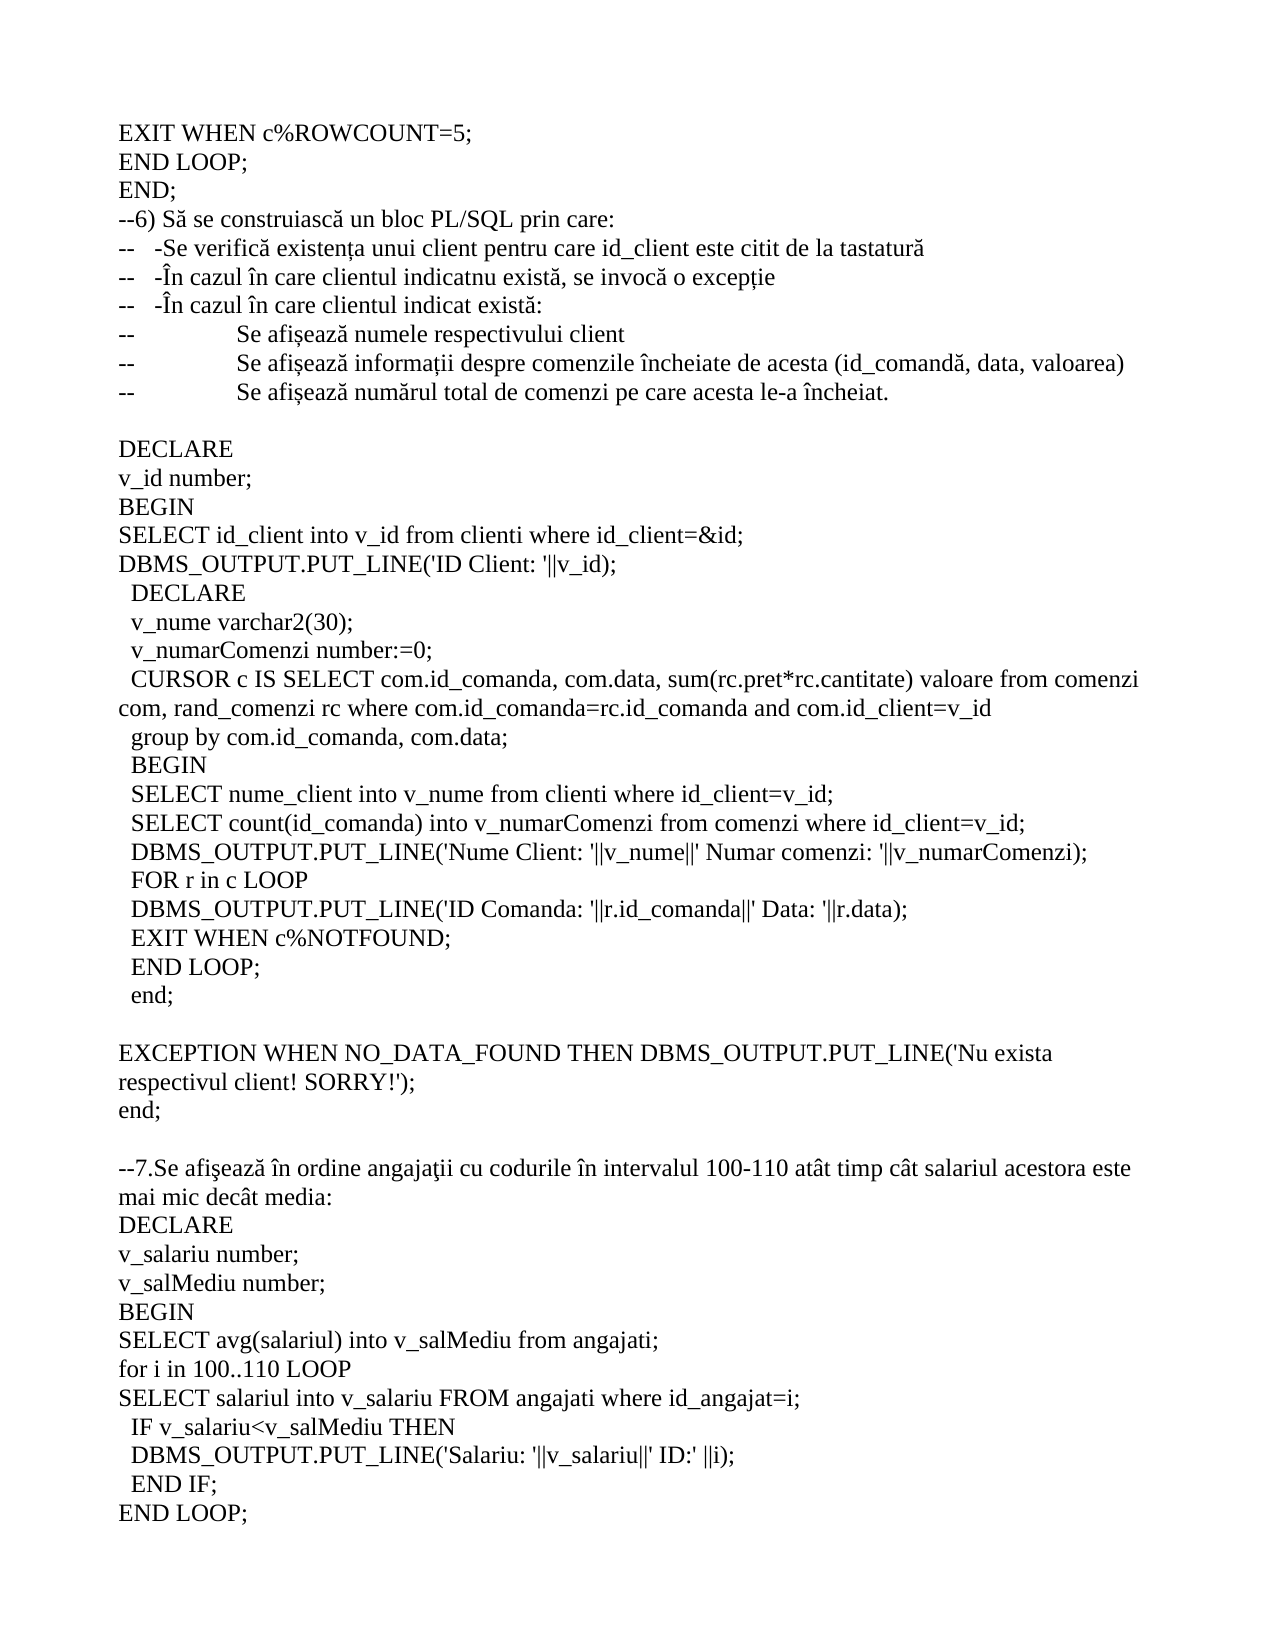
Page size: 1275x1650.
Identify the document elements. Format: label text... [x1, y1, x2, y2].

text SELECT salariul into v_salariu FROM angajati where id_angajat=i; [118, 1383, 1157, 1412]
text DECLARE [118, 434, 1157, 463]
text FOR r in c LOOP [118, 866, 1157, 894]
text -- Se afișează informații despre comenzile încheiate de acesta (id_comandă, data, valoarea) [118, 348, 1157, 377]
text end; [118, 981, 1157, 1009]
text EXIT WHEN c%NOTFOUND; [118, 923, 1157, 952]
text v_id number; [118, 463, 1157, 492]
text -- Se afișează numărul total de comenzi pe care acesta le-a încheiat. [118, 377, 1157, 406]
text END; [118, 176, 1157, 204]
text DBMS_OUTPUT.PUT_LINE('ID Comanda: '||r.id_comanda||' Data: '||r.data); [118, 894, 1157, 923]
text SELECT id_client into v_id from clienti where id_client=&id; [118, 521, 1157, 549]
text END LOOP; [118, 952, 1157, 981]
text DBMS_OUTPUT.PUT_LINE('ID Client: '||v_id); [118, 549, 1157, 578]
text DECLARE [118, 1211, 1157, 1239]
text CURSOR c IS SELECT com.id_comanda, com.data, sum(rc.pret*rc.cantitate) valoare from comenzi com, rand_comenzi rc where com.id_comanda=rc.id_comanda and com.id_client=v_id [118, 664, 1157, 722]
text ---În cazul în care clientul indicat există: [118, 291, 1157, 319]
text group by com.id_comanda, com.data; [118, 722, 1157, 751]
text SELECT avg(salariul) into v_salMediu from angajati; [118, 1326, 1157, 1354]
text SELECT nume_client into v_nume from clienti where id_client=v_id; [118, 779, 1157, 808]
text v_salMediu number; [118, 1268, 1157, 1297]
text for i in 100..110 LOOP [118, 1354, 1157, 1383]
text v_salariu number; [118, 1239, 1157, 1268]
text --6) Să se construiască un bloc PL/SQL prin care: [118, 204, 1157, 233]
text BEGIN [118, 1297, 1157, 1326]
text ---Se verifică existența unui client pentru care id_client este citit de la tastatură [118, 233, 1157, 262]
text DBMS_OUTPUT.PUT_LINE('Nume Client: '||v_nume||' Numar comenzi: '||v_numarComenzi); [118, 837, 1157, 866]
text END LOOP; [118, 1498, 1157, 1527]
text --7.Se afişează în ordine angajaţii cu codurile în intervalul 100-110 atât timp cât salariul acestora este mai mic decât media: [118, 1153, 1157, 1211]
text BEGIN [118, 751, 1157, 779]
text -- Se afișează numele respectivului client [118, 319, 1157, 348]
text DBMS_OUTPUT.PUT_LINE('Salariu: '||v_salariu||' ID:' ||i); [118, 1441, 1157, 1469]
text EXIT WHEN c%ROWCOUNT=5; [118, 118, 1157, 147]
text v_numarComenzi number:=0; [118, 636, 1157, 664]
text IF v_salariu<v_salMediu THEN [118, 1412, 1157, 1441]
text end; [118, 1096, 1157, 1124]
text DECLARE [118, 578, 1157, 607]
text EXCEPTION WHEN NO_DATA_FOUND THEN DBMS_OUTPUT.PUT_LINE('Nu exista respectivul client! SORRY!'); [118, 1038, 1157, 1096]
text ---În cazul în care clientul indicatnu există, se invocă o excepție [118, 262, 1157, 291]
text END IF; [118, 1469, 1157, 1498]
text SELECT count(id_comanda) into v_numarComenzi from comenzi where id_client=v_id; [118, 808, 1157, 837]
text v_nume varchar2(30); [118, 607, 1157, 636]
text END LOOP; [118, 147, 1157, 176]
text BEGIN [118, 492, 1157, 521]
